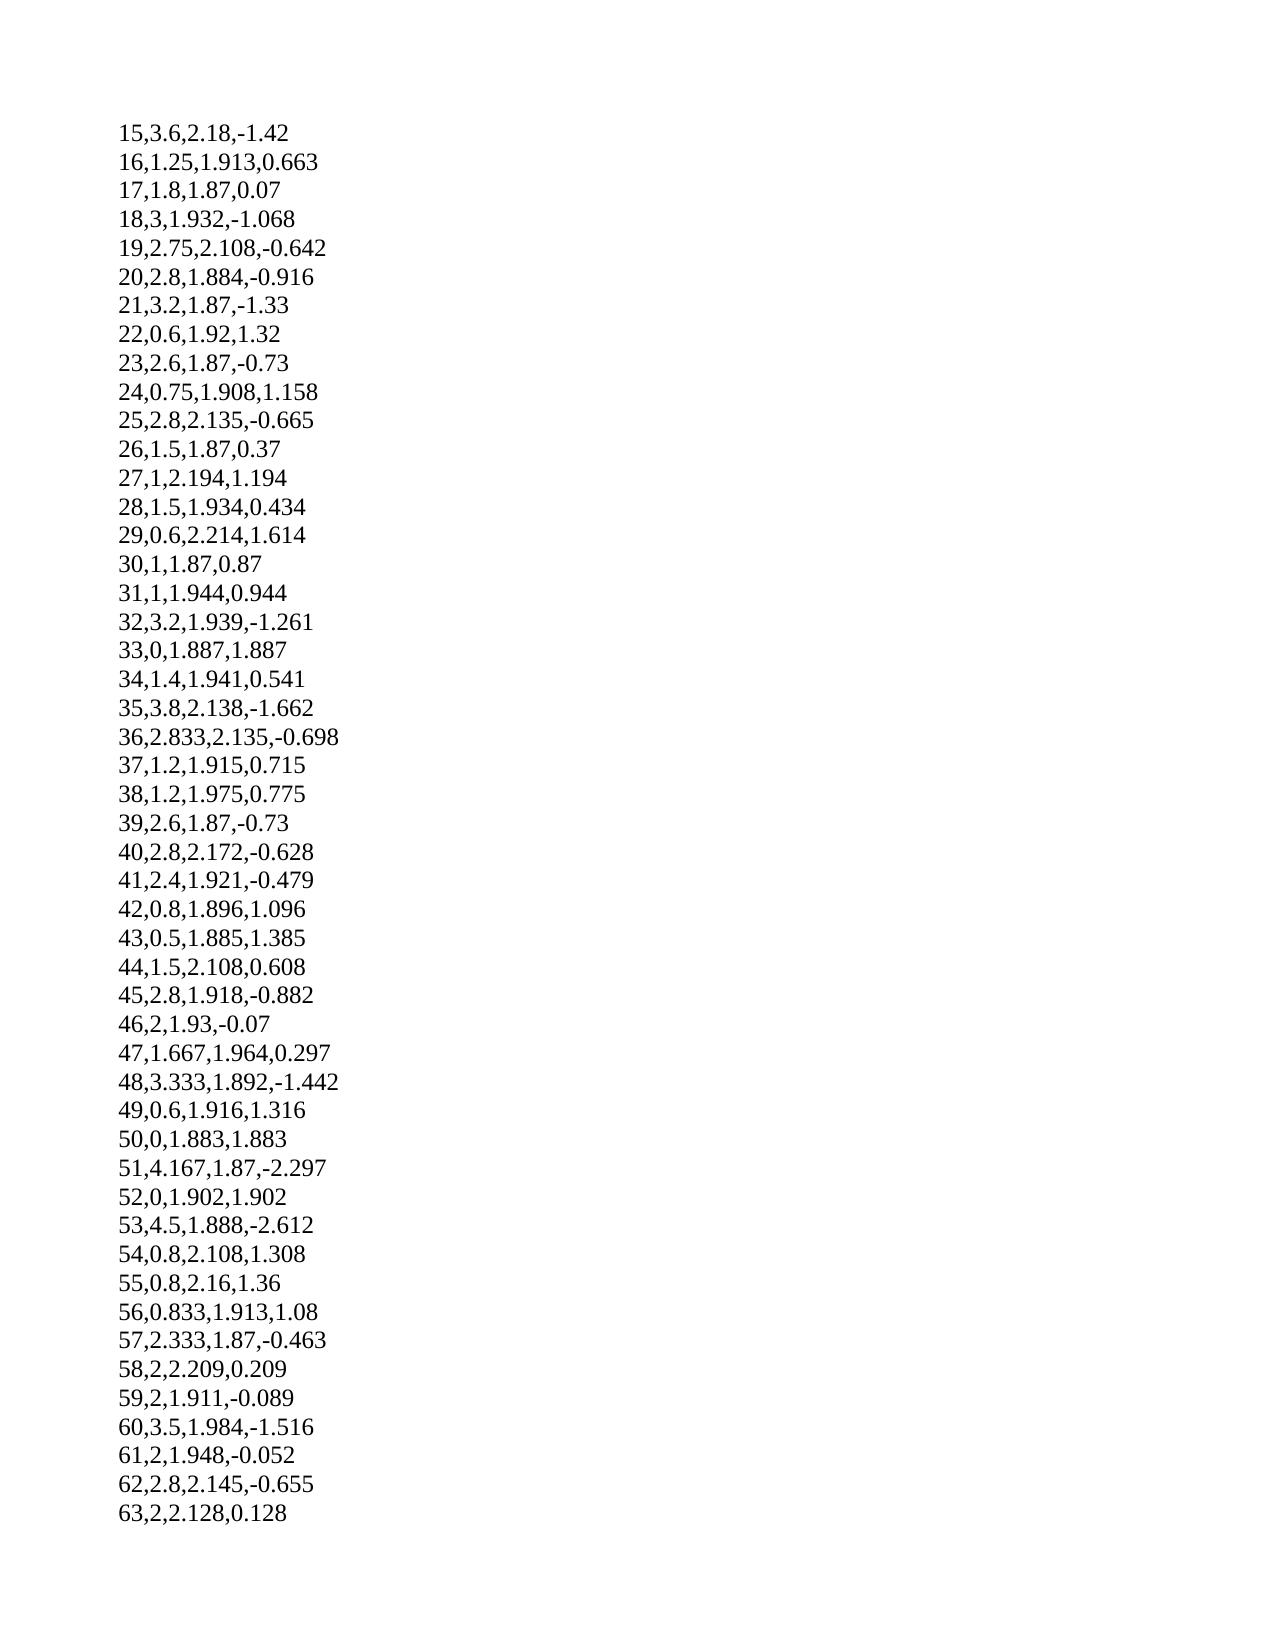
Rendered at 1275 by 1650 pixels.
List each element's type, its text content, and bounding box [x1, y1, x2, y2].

text 35,3.8,2.138,-1.662 [118, 693, 1157, 722]
text 41,2.4,1.921,-0.479 [118, 866, 1157, 894]
text 55,0.8,2.16,1.36 [118, 1268, 1157, 1297]
text 54,0.8,2.108,1.308 [118, 1239, 1157, 1268]
text 42,0.8,1.896,1.096 [118, 894, 1157, 923]
text 20,2.8,1.884,-0.916 [118, 262, 1157, 291]
text 39,2.6,1.87,-0.73 [118, 808, 1157, 837]
text 56,0.833,1.913,1.08 [118, 1297, 1157, 1326]
text 26,1.5,1.87,0.37 [118, 434, 1157, 463]
text 15,3.6,2.18,-1.42 [118, 118, 1157, 147]
text 47,1.667,1.964,0.297 [118, 1038, 1157, 1067]
text 60,3.5,1.984,-1.516 [118, 1412, 1157, 1441]
text 19,2.75,2.108,-0.642 [118, 233, 1157, 262]
text 62,2.8,2.145,-0.655 [118, 1469, 1157, 1498]
text 17,1.8,1.87,0.07 [118, 176, 1157, 204]
text 44,1.5,2.108,0.608 [118, 952, 1157, 981]
text 59,2,1.911,-0.089 [118, 1383, 1157, 1412]
text 23,2.6,1.87,-0.73 [118, 348, 1157, 377]
text 27,1,2.194,1.194 [118, 463, 1157, 492]
text 16,1.25,1.913,0.663 [118, 147, 1157, 176]
text 25,2.8,2.135,-0.665 [118, 406, 1157, 434]
text 21,3.2,1.87,-1.33 [118, 291, 1157, 319]
text 31,1,1.944,0.944 [118, 578, 1157, 607]
text 38,1.2,1.975,0.775 [118, 779, 1157, 808]
text 48,3.333,1.892,-1.442 [118, 1067, 1157, 1096]
text 30,1,1.87,0.87 [118, 549, 1157, 578]
text 34,1.4,1.941,0.541 [118, 664, 1157, 693]
text 57,2.333,1.87,-0.463 [118, 1326, 1157, 1354]
text 22,0.6,1.92,1.32 [118, 319, 1157, 348]
text 53,4.5,1.888,-2.612 [118, 1211, 1157, 1239]
text 18,3,1.932,-1.068 [118, 204, 1157, 233]
text 32,3.2,1.939,-1.261 [118, 607, 1157, 636]
text 33,0,1.887,1.887 [118, 636, 1157, 664]
text 46,2,1.93,-0.07 [118, 1009, 1157, 1038]
text 49,0.6,1.916,1.316 [118, 1096, 1157, 1124]
text 29,0.6,2.214,1.614 [118, 521, 1157, 549]
text 36,2.833,2.135,-0.698 [118, 722, 1157, 751]
text 28,1.5,1.934,0.434 [118, 492, 1157, 521]
text 37,1.2,1.915,0.715 [118, 751, 1157, 779]
text 58,2,2.209,0.209 [118, 1354, 1157, 1383]
text 40,2.8,2.172,-0.628 [118, 837, 1157, 866]
text 61,2,1.948,-0.052 [118, 1441, 1157, 1469]
text 52,0,1.902,1.902 [118, 1182, 1157, 1211]
text 45,2.8,1.918,-0.882 [118, 981, 1157, 1009]
text 50,0,1.883,1.883 [118, 1124, 1157, 1153]
text 63,2,2.128,0.128 [118, 1498, 1157, 1527]
text 51,4.167,1.87,-2.297 [118, 1153, 1157, 1182]
text 24,0.75,1.908,1.158 [118, 377, 1157, 406]
text 43,0.5,1.885,1.385 [118, 923, 1157, 952]
